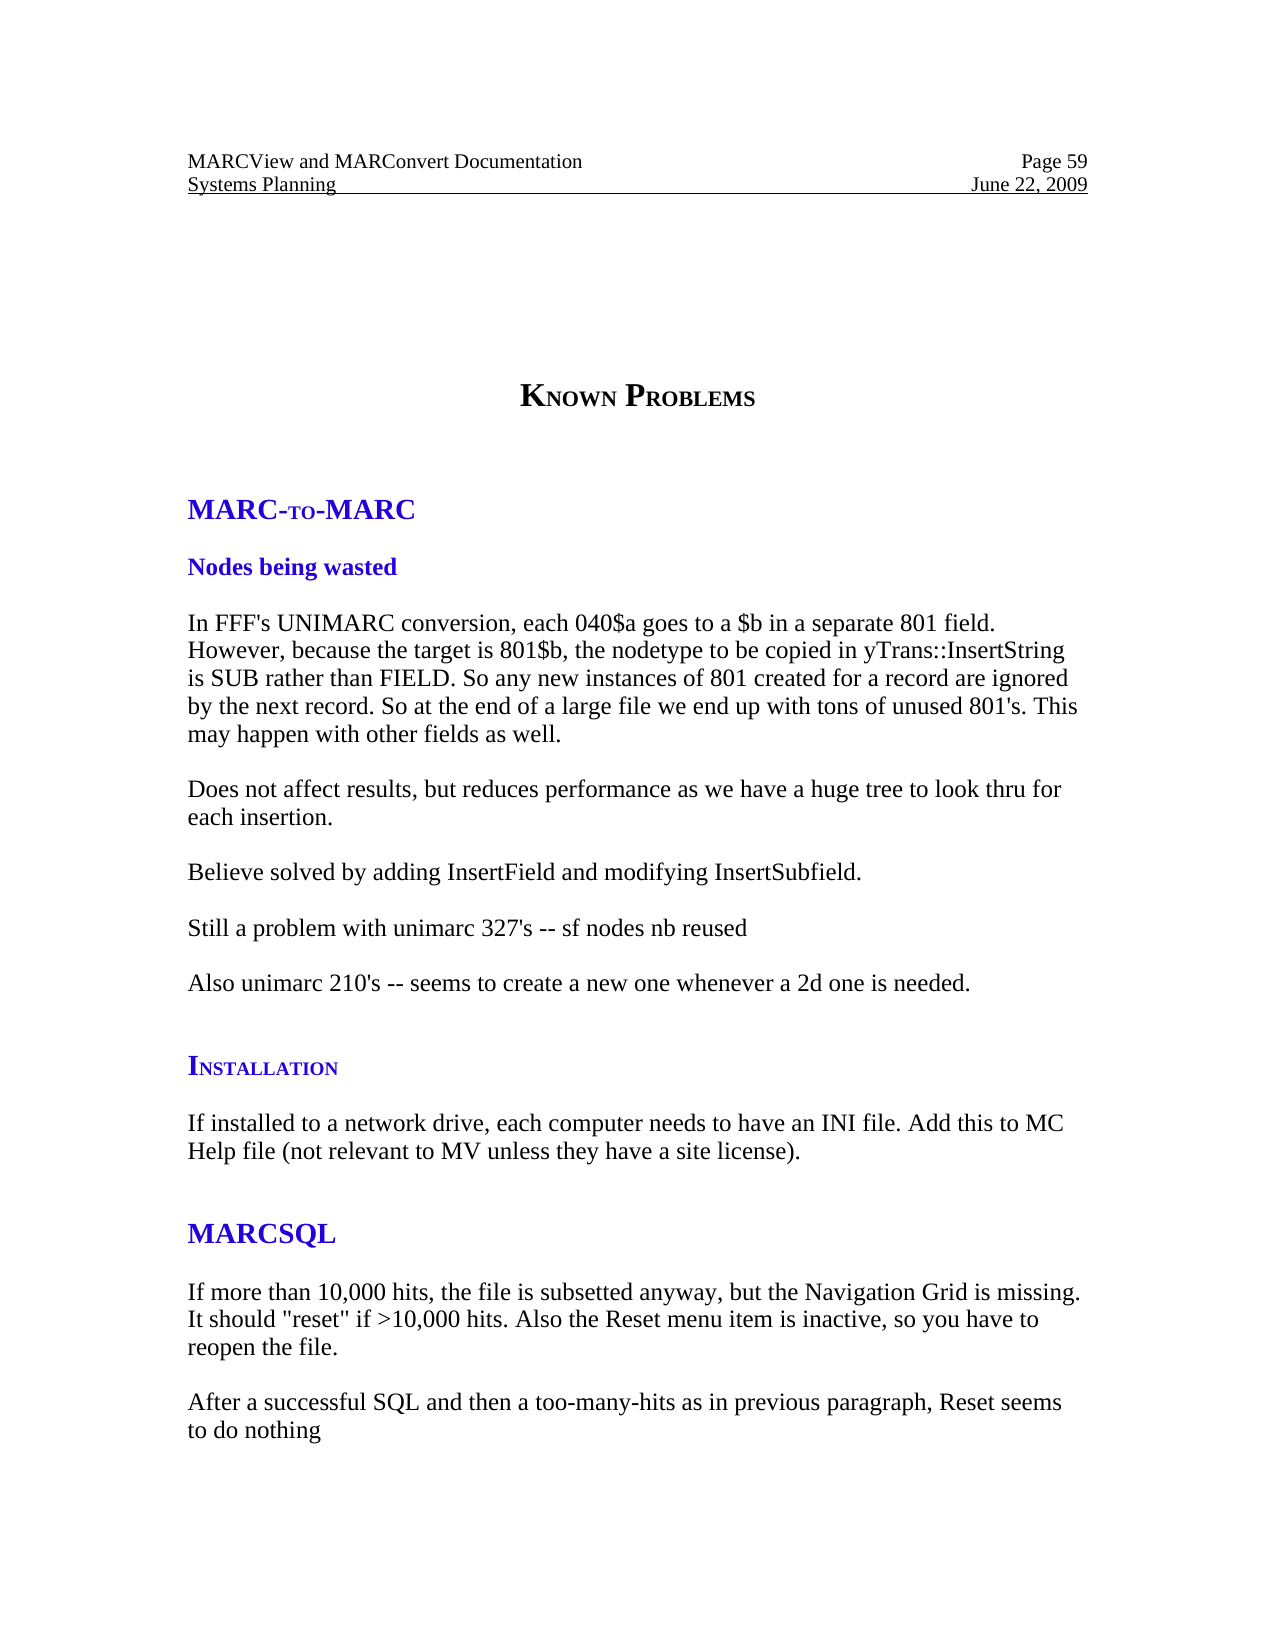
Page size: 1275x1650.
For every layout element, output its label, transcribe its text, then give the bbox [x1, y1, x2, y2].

text If installed to a network drive, each computer needs to have an INI file. Add this to MC Help file (not relevant to MV unless they have a site license). [187, 1109, 1087, 1165]
text In FFF's UNIMARC conversion, each 040$a goes to a $b in a separate 801 field. However, because the target is 801$b, the nodetype to be copied in yTrans::InsertString is SUB rather than FIELD. So any new instances of 801 created for a record are ignored by the next record. So at the end of a large file we end up with tons of unused 801's. This may happen with other fields as well. Does not affect results, but reduces performance as we have a huge tree to look thru for each insertion. [187, 609, 1087, 831]
subtitle Known Problems [187, 376, 1087, 413]
text Believe solved by adding InsertField and modifying InsertSubfield. Still a problem with unimarc 327's -- sf nodes nb reused Also unimarc 210's -- seems to create a new one whenever a 2d one is needed. [187, 858, 1087, 997]
subtitle MARCSQL [187, 1218, 1087, 1250]
text If more than 10,000 hits, the file is subsetted anyway, but the Navigation Grid is missing. It should "reset" if >10,000 hits. Also the Reset menu item is inactive, so you have to reopen the file. After a successful SQL and then a too-many-hits as in previous paragraph, Reset seems to do nothing [187, 1250, 1087, 1472]
subtitle Installation [187, 1049, 1087, 1082]
subtitle Nodes being wasted [187, 553, 1087, 581]
subtitle MARC-to-MARC [187, 493, 1087, 526]
